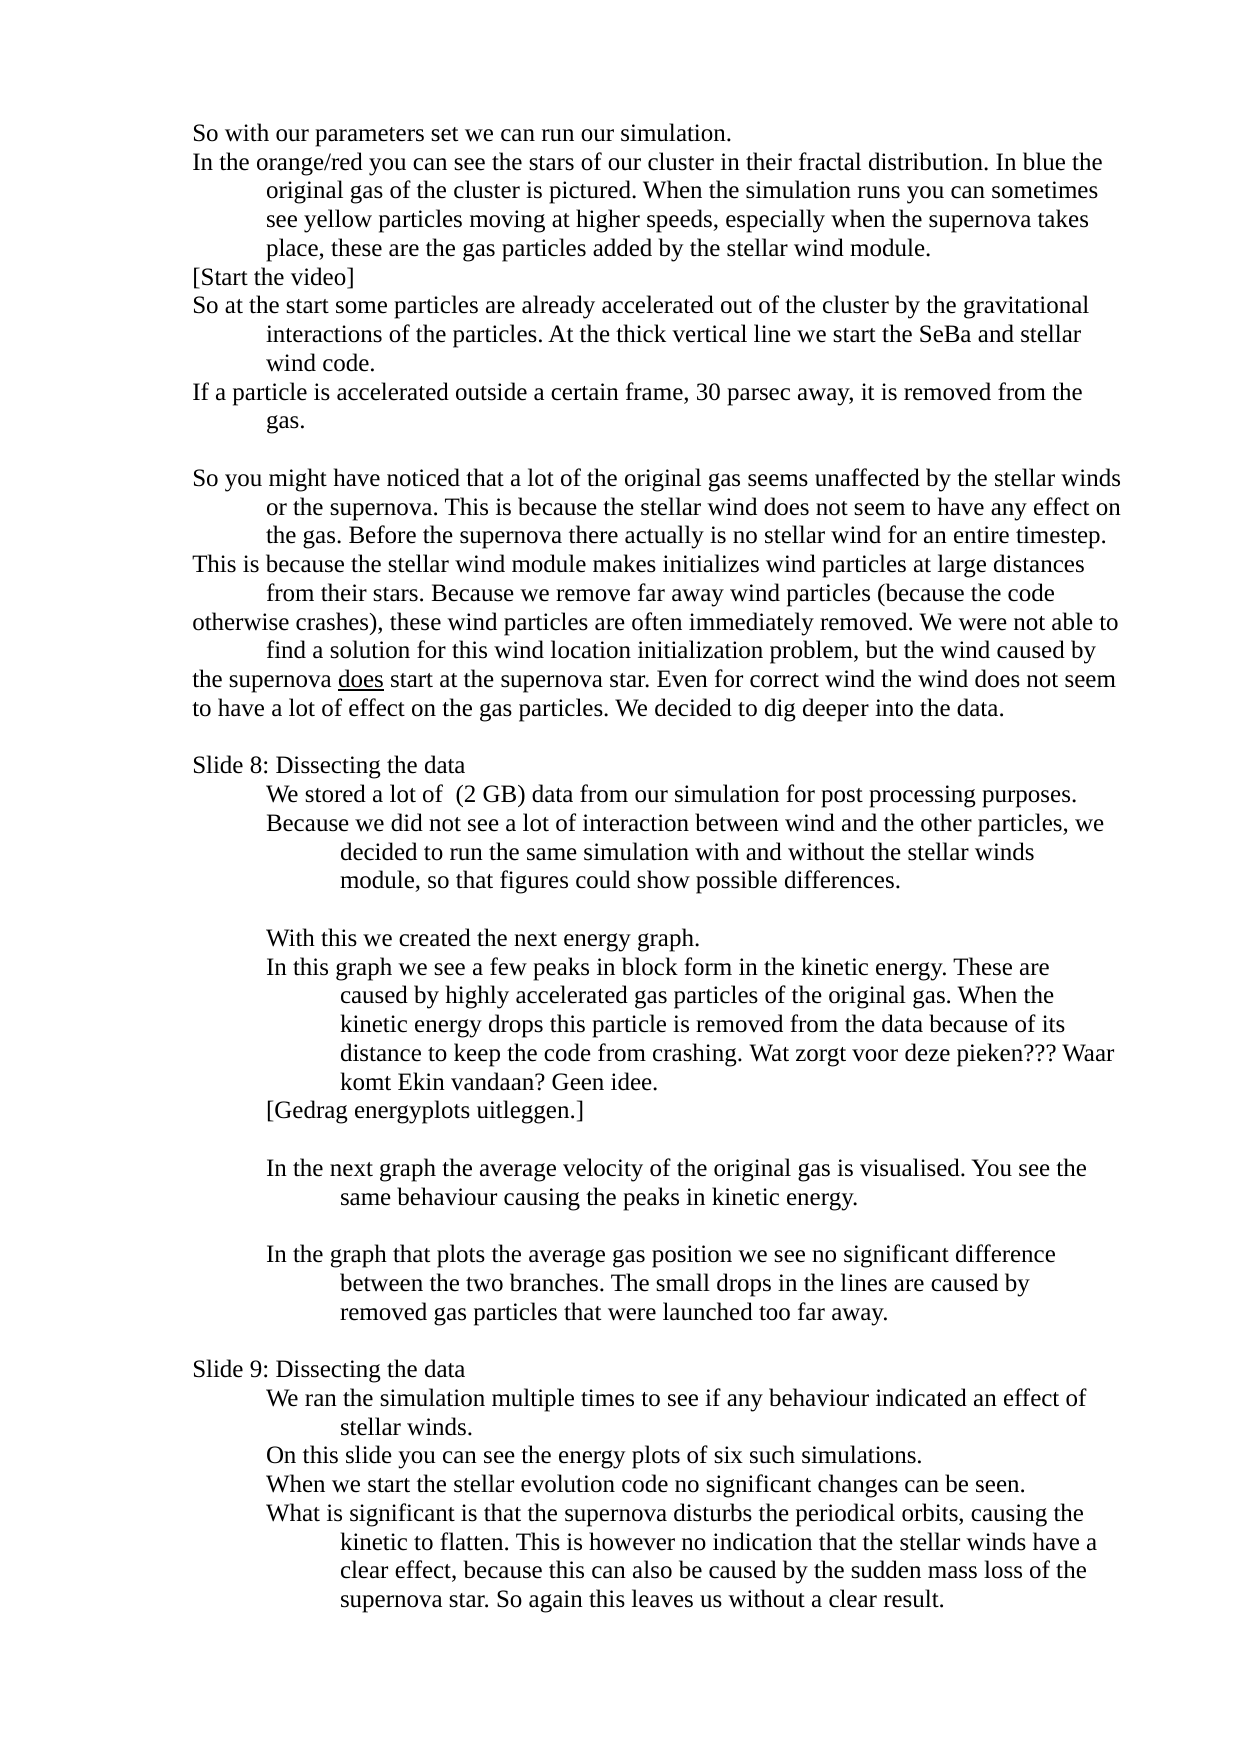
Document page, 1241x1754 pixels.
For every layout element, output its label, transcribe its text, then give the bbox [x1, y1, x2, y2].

text If a particle is accelerated outside a certain frame, 30 parsec away, it is removed from the gas. [192, 377, 1122, 434]
text [Gedrag energyplots uitleggen.] [192, 1096, 1122, 1124]
text So with our parameters set we can run our simulation. [118, 118, 1122, 147]
text Slide 8: Dissecting the data [192, 751, 1122, 779]
text Because we did not see a lot of interaction between wind and the other particles, we decided to run the same simulation with and without the stellar winds module, so that figures could show possible differences. [192, 808, 1122, 894]
text We ran the simulation multiple times to see if any behaviour indicated an effect of stellar winds. [192, 1383, 1122, 1441]
text In the next graph the average velocity of the original gas is visualised. You see the same behaviour causing the peaks in kinetic energy. [192, 1153, 1122, 1211]
text With this we created the next energy graph. [192, 923, 1122, 952]
text So you might have noticed that a lot of the original gas seems unaffected by the stellar winds or the supernova. This is because the stellar wind does not seem to have any effect on the gas. Before the supernova there actually is no stellar wind for an entire timestep. [192, 463, 1122, 549]
text In the orange/red you can see the stars of our cluster in their fractal distribution. In blue the original gas of the cluster is pictured. When the simulation runs you can sometimes see yellow particles moving at higher speeds, especially when the supernova takes place, these are the gas particles added by the stellar wind module. [118, 147, 1122, 262]
text On this slide you can see the energy plots of six such simulations. [192, 1441, 1122, 1469]
text So at the start some particles are already accelerated out of the cluster by the gravitational interactions of the particles. At the thick vertical line we start the SeBa and stellar wind code. [118, 291, 1122, 377]
text [Start the video] [118, 262, 1122, 291]
text When we start the stellar evolution code no significant changes can be seen. [192, 1469, 1122, 1498]
text What is significant is that the supernova disturbs the periodical orbits, causing the kinetic to flatten. This is however no indication that the stellar winds have a clear effect, because this can also be caused by the sudden mass loss of the supernova star. So again this leaves us without a clear result. [192, 1498, 1122, 1613]
text We stored a lot of (2 GB) data from our simulation for post processing purposes. [192, 779, 1122, 808]
text In the graph that plots the average gas position we see no significant difference between the two branches. The small drops in the lines are caused by removed gas particles that were launched too far away. [192, 1239, 1122, 1326]
text In this graph we see a few peaks in block form in the kinetic energy. These are caused by highly accelerated gas particles of the original gas. When the kinetic energy drops this particle is removed from the data because of its distance to keep the code from crashing. Wat zorgt voor deze pieken??? Waar komt Ekin vandaan? Geen idee. [192, 952, 1122, 1096]
text Slide 9: Dissecting the data [192, 1354, 1122, 1383]
text This is because the stellar wind module makes initializes wind particles at large distances from their stars. Because we remove far away wind particles (because the code otherwise crashes), these wind particles are often immediately removed. We were not able to find a solution for this wind location initialization problem, but the wind caused by the supernova does start at the supernova star. Even for correct wind the wind does not seem to have a lot of effect on the gas particles. We decided to dig deeper into the data. [192, 549, 1122, 722]
